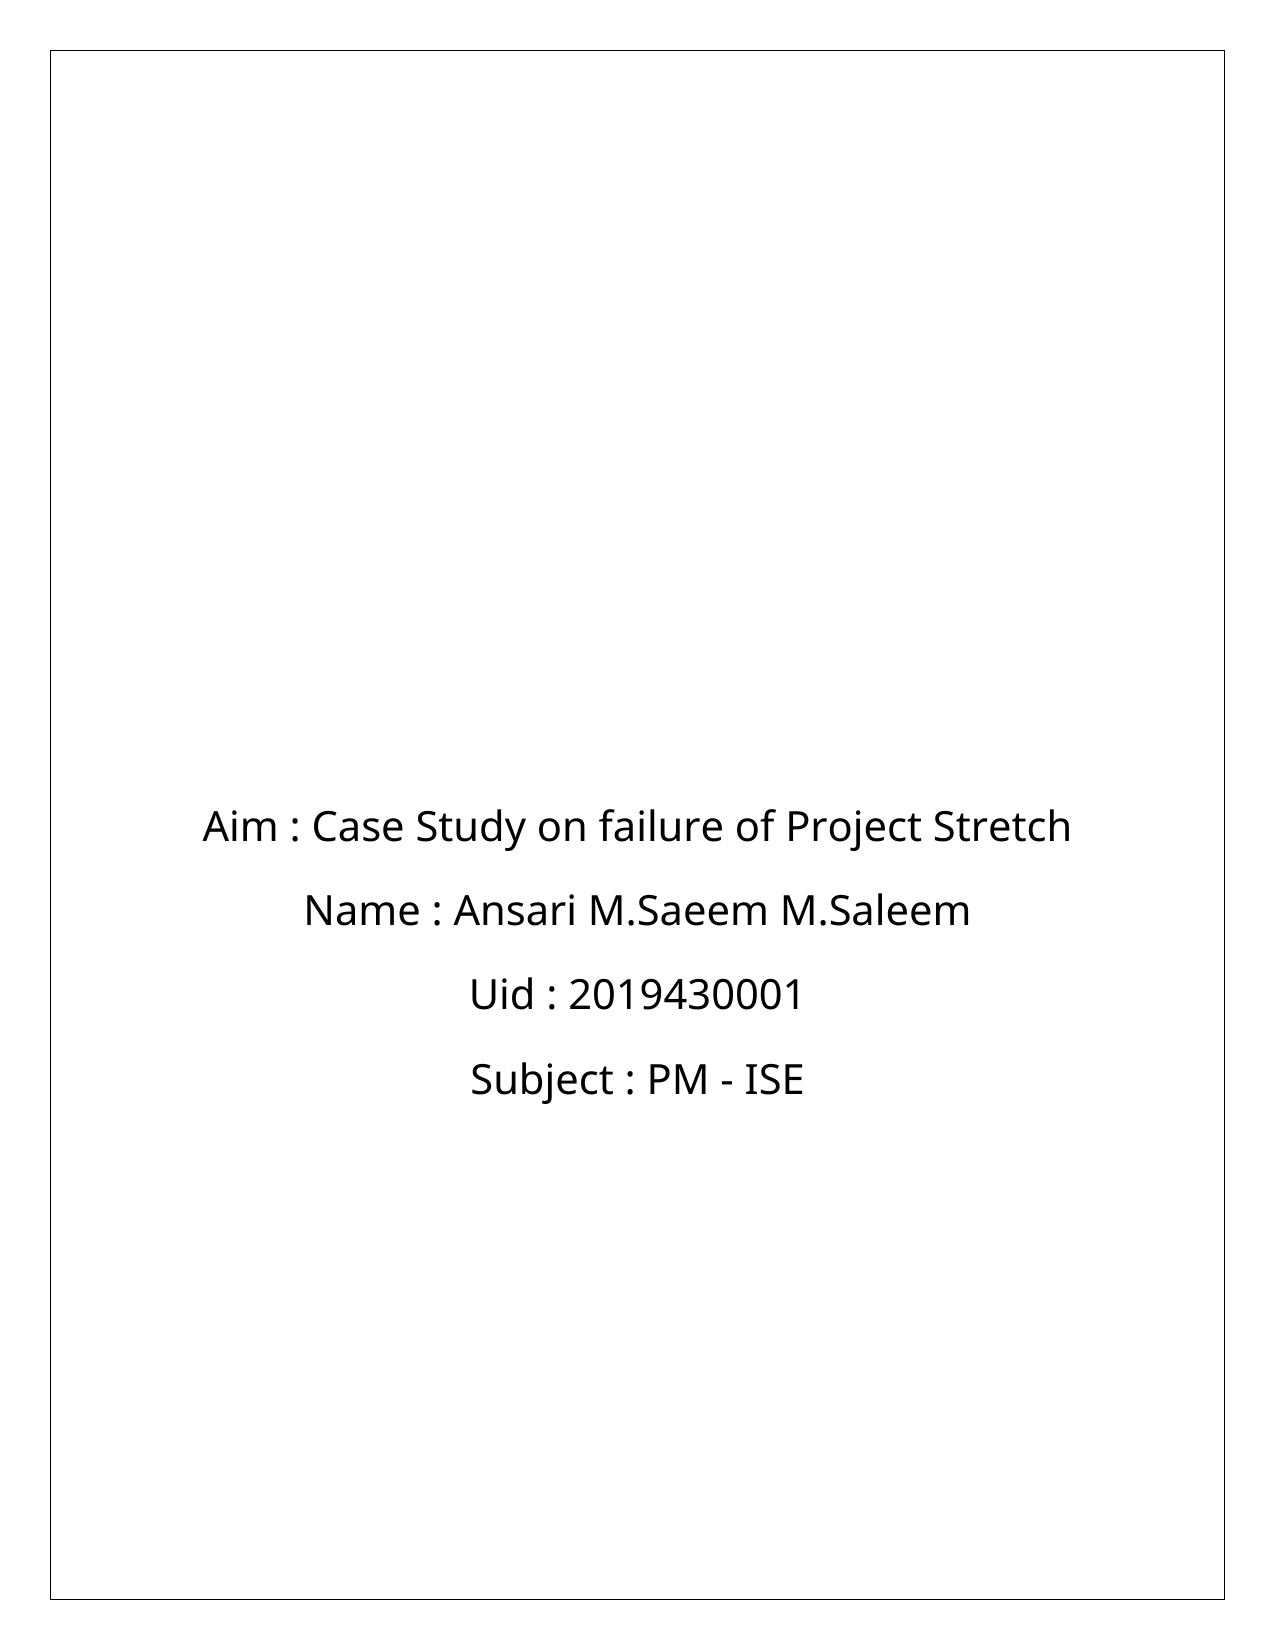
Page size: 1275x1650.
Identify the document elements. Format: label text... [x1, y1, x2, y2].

text Name : Ansari M.Saeem M.Saleem [150, 881, 1125, 938]
text Uid : 2019430001 [150, 965, 1125, 1022]
text Aim : Case Study on failure of Project Stretch [150, 797, 1125, 853]
text Subject : PM - ISE [150, 1049, 1125, 1106]
